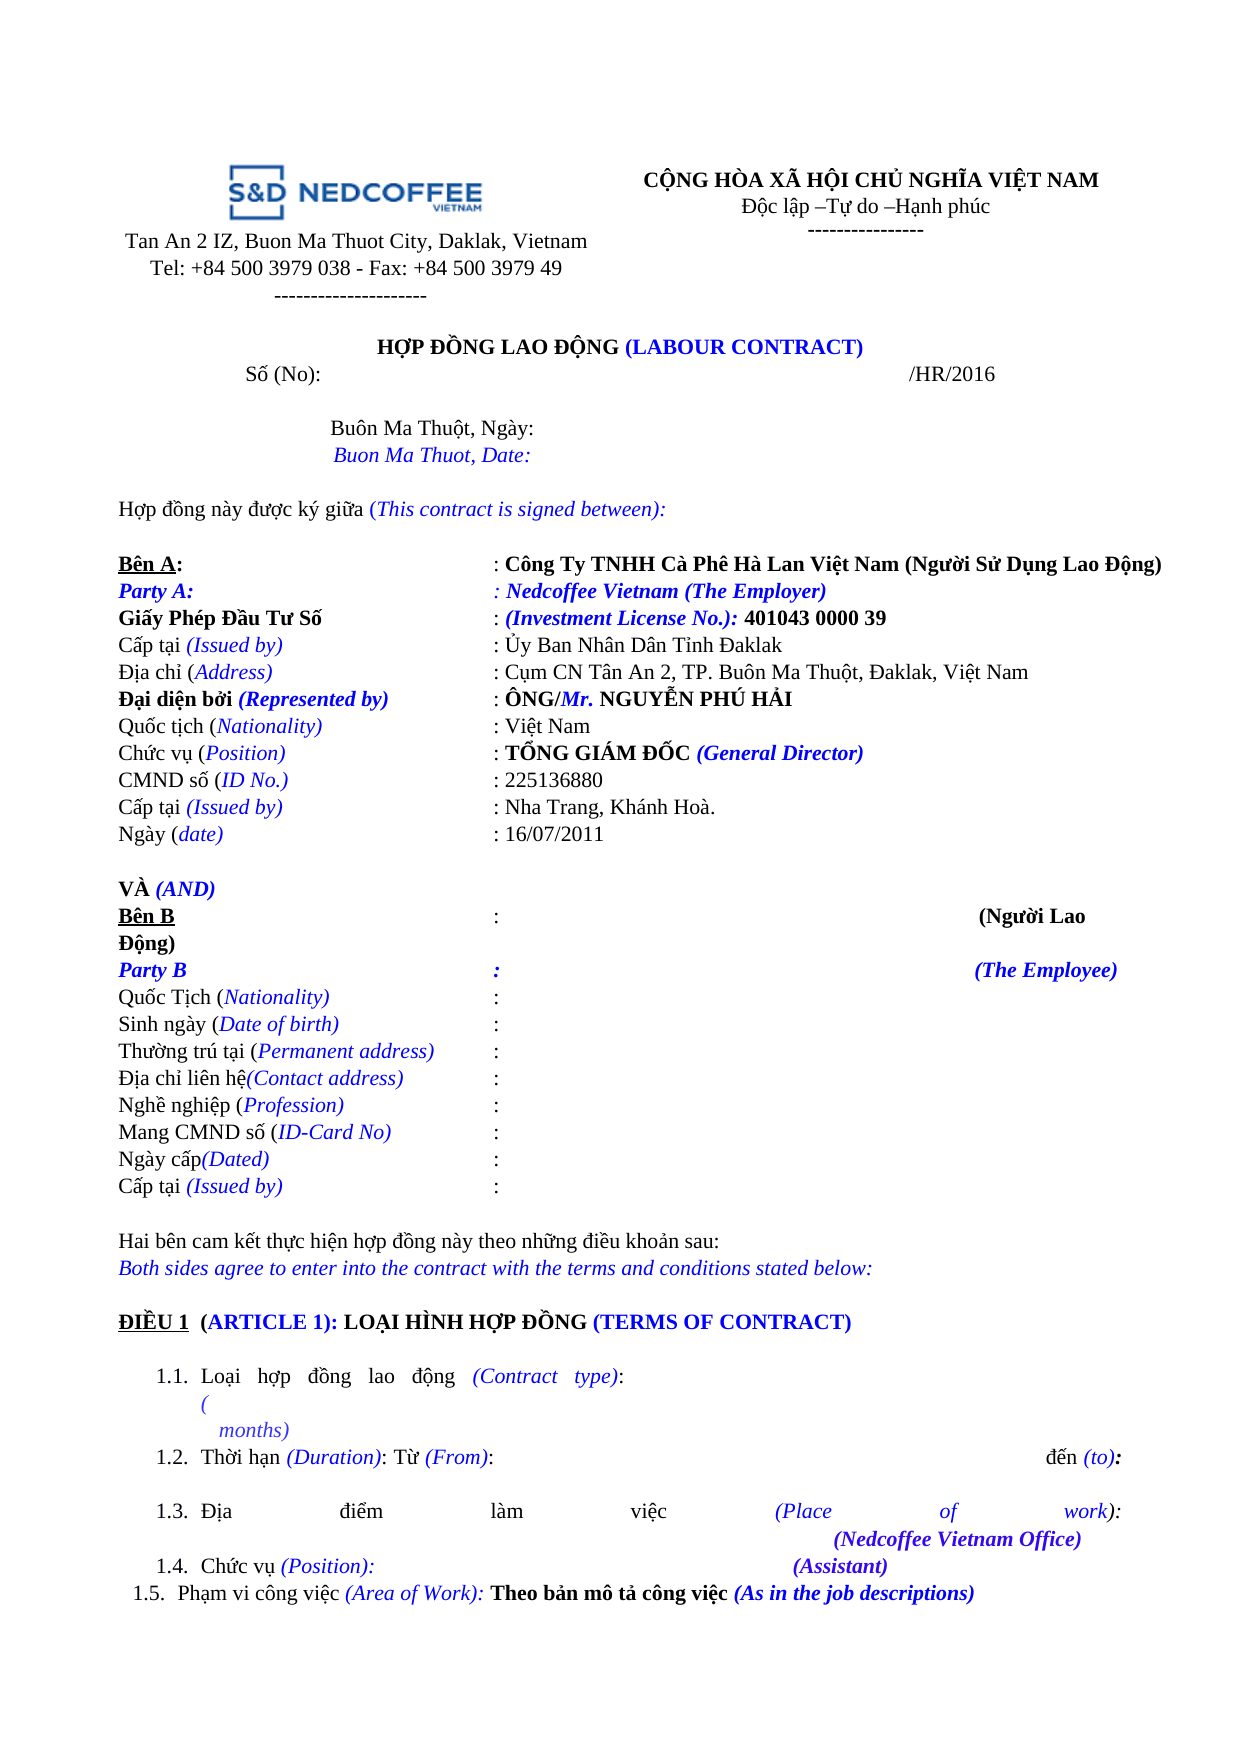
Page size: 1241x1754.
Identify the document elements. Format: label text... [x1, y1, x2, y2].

text Thường trú tại (Permanent address) : <get_partner_address(get_employee_id().address_id)> [118, 1037, 1122, 1064]
text Quốc tịch (Nationality) : Việt Nam [118, 712, 1122, 739]
text Đại diện bởi (Represented by) : ÔNG/Mr. NGUYỄN PHÚ HẢI [118, 685, 1178, 712]
text CMND số (ID No.) : 225136880 [118, 766, 1122, 793]
subtitle Số (No): <get_employee_id().employee_code or False> /HR/2016 [118, 360, 1122, 387]
list Phạm vi công việc (Area of Work): Theo bản mô tả công việc (As in the job descriptions) [132, 1578, 1122, 1606]
text Quốc Tịch (Nationality) : <get_employee_id().employee_nation or False> [118, 983, 1122, 1010]
text Hai bên cam kết thực hiện hợp đồng này theo những điều khoản sau: [118, 1226, 1122, 1253]
list Chức vụ (Position): <get_employee_id().job_name or False> (Assistant) [156, 1551, 1122, 1578]
text Mang CMND số (ID-Card No) : <get_employee_id().identification_id or False> [118, 1118, 1122, 1145]
table_header CỘNG HÒA XÃ HỘI CHỦ NGHĨA VIỆT NAM Độc lập –Tự do –Hạnh phúc ---------------- [605, 147, 1126, 307]
list Địa điểm làm việc (Place of work): <get_partner_address(get_employee_id().work_address_id)> (Nedcoffee Vietnam Office) [156, 1497, 1122, 1551]
text Hợp đồng này được ký giữa (This contract is signed between): [118, 495, 1122, 522]
text Địa chỉ liên hệ(Contact address) : <get_partner_address(get_employee_id().address_id)> [118, 1064, 1122, 1091]
subtitle HỢP ĐỒNG LAO ĐỘNG (LABOUR CONTRACT) [118, 333, 1122, 360]
text Ngày cấp(Dated) : <get_vietname_date(get_employee_id().id_date_issue )> [118, 1145, 1122, 1172]
text Party A: : Nedcoffee Vietnam (The Employer) [118, 576, 1178, 603]
table_header Tan An 2 IZ, Buon Ma Thuot City, Daklak, Vietnam Tel: +84 500 3979 038 - Fax: +84 500 3979 49 --------------------- [107, 147, 605, 307]
text Cấp tại (Issued by) : Ủy Ban Nhân Dân Tỉnh Đaklak [118, 631, 1122, 658]
text Buon Ma Thuot, Date: <get_vietname_date(False)> [118, 441, 1122, 468]
text Địa chỉ (Address) : Cụm CN Tân An 2, TP. Buôn Ma Thuột, Đaklak, Việt Nam [118, 658, 1122, 685]
subtitle Bên A: : Công Ty TNHH Cà Phê Hà Lan Việt Nam (Người Sử Dụng Lao Động) [118, 549, 1178, 576]
text Nghề nghiệp (Profession) : [118, 1091, 1122, 1118]
subtitle ĐIỀU 1 (ARTICLE 1): LOẠI HÌNH HỢP ĐỒNG (TERMS OF CONTRACT) [118, 1308, 1122, 1335]
text Cấp tại (Issued by) : <get_employee_id().id_place_issue or False> [118, 1172, 1122, 1199]
text Bên B : <get_employee_id().employee_name or Fasle> (Người Lao Động) [118, 901, 1122, 956]
text Ngày (date) : 16/07/2011 [118, 820, 1122, 847]
list Loại hợp đồng lao động (Contract type): <get_employee_id().contract_type or False> (<int(calculate_monthdelta(get_employee_id().date_start,get_employee_id().date_end))> months) [156, 1362, 1122, 1443]
picture [224, 155, 488, 229]
text Chức vụ (Position) : TỔNG GIÁM ĐỐC (General Director) [118, 739, 1122, 766]
text Giấy Phép Đầu Tư Số : (Investment License No.): 401043 0000 39 [118, 603, 1178, 631]
text Sinh ngày (Date of birth) : <get_vietname_date(get_employee_id().birthday or False)> [118, 1010, 1122, 1037]
list Thời hạn (Duration): Từ (From): <get_vietname_date(get_employee_id().date_start)> đến (to): <get_vietname_date(get_employee_id().date_end)> [156, 1443, 1122, 1497]
subtitle VÀ (AND) [118, 874, 1122, 901]
text Cấp tại (Issued by) : Nha Trang, Khánh Hoà. [118, 793, 1122, 820]
subtitle Buôn Ma Thuột, Ngày: <get_vietname_date(False)> [118, 414, 1122, 441]
text Both sides agree to enter into the contract with the terms and conditions stated below: [118, 1253, 1122, 1281]
text Party B :<get_employee_id().employee_name or Fasle> (The Employee) [118, 956, 1178, 983]
